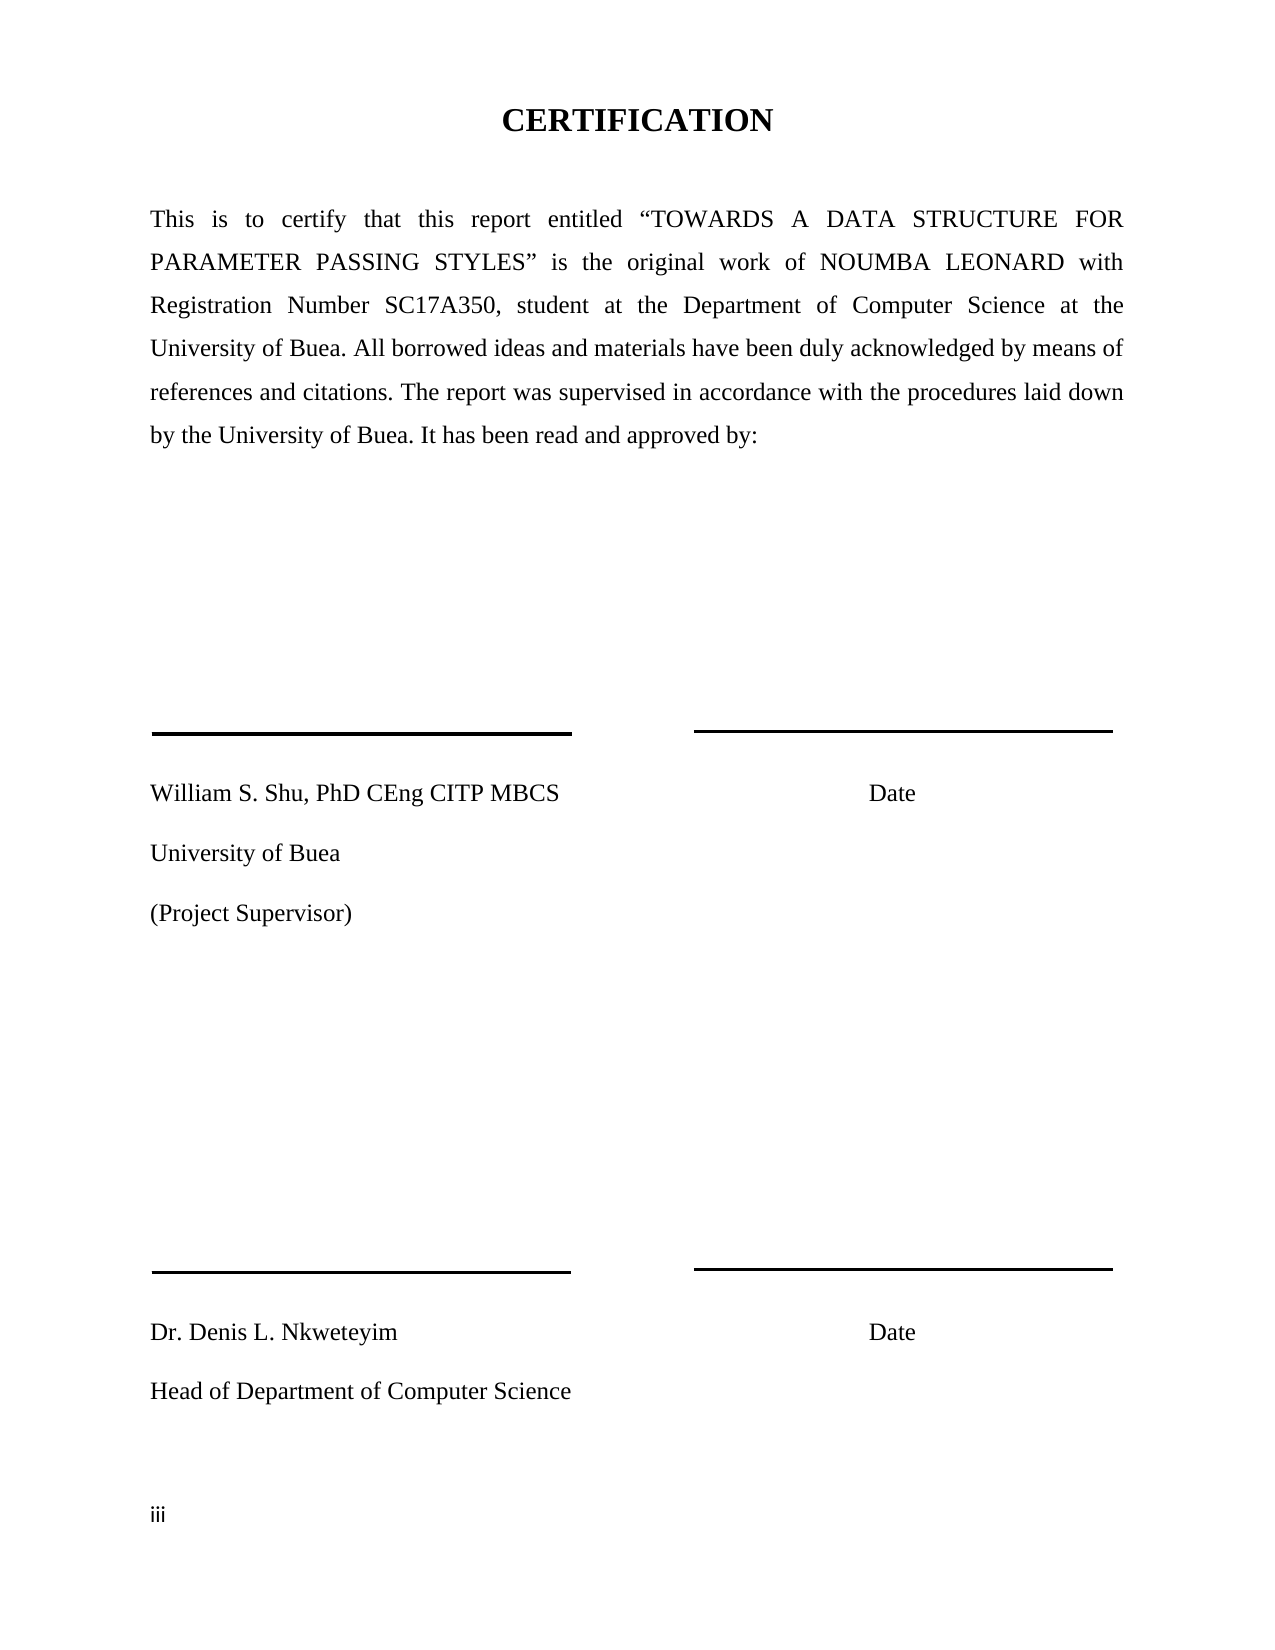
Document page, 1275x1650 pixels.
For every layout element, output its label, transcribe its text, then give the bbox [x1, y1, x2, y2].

subtitle CERTIFICATION [150, 100, 1125, 138]
text University of Buea [150, 838, 1125, 867]
text Dr. Denis L. Nkweteyim Date [150, 1317, 1125, 1345]
text Head of Department of Computer Science [150, 1376, 1125, 1405]
text William S. Shu, PhD CEng CITP MBCS Date [150, 778, 1125, 807]
text (Project Supervisor) [150, 898, 1125, 927]
text This is to certify that this report entitled “TOWARDS A DATA STRUCTURE FOR PARAMETER PASSING STYLES” is the original work of NOUMBA LEONARD with Registration Number SC17A350, student at the Department of Computer Science at the University of Buea. All borrowed ideas and materials have been duly acknowledged by means of references and citations. The report was supervised in accordance with the procedures laid down by the University of Buea. It has been read and approved by: [150, 204, 1125, 448]
